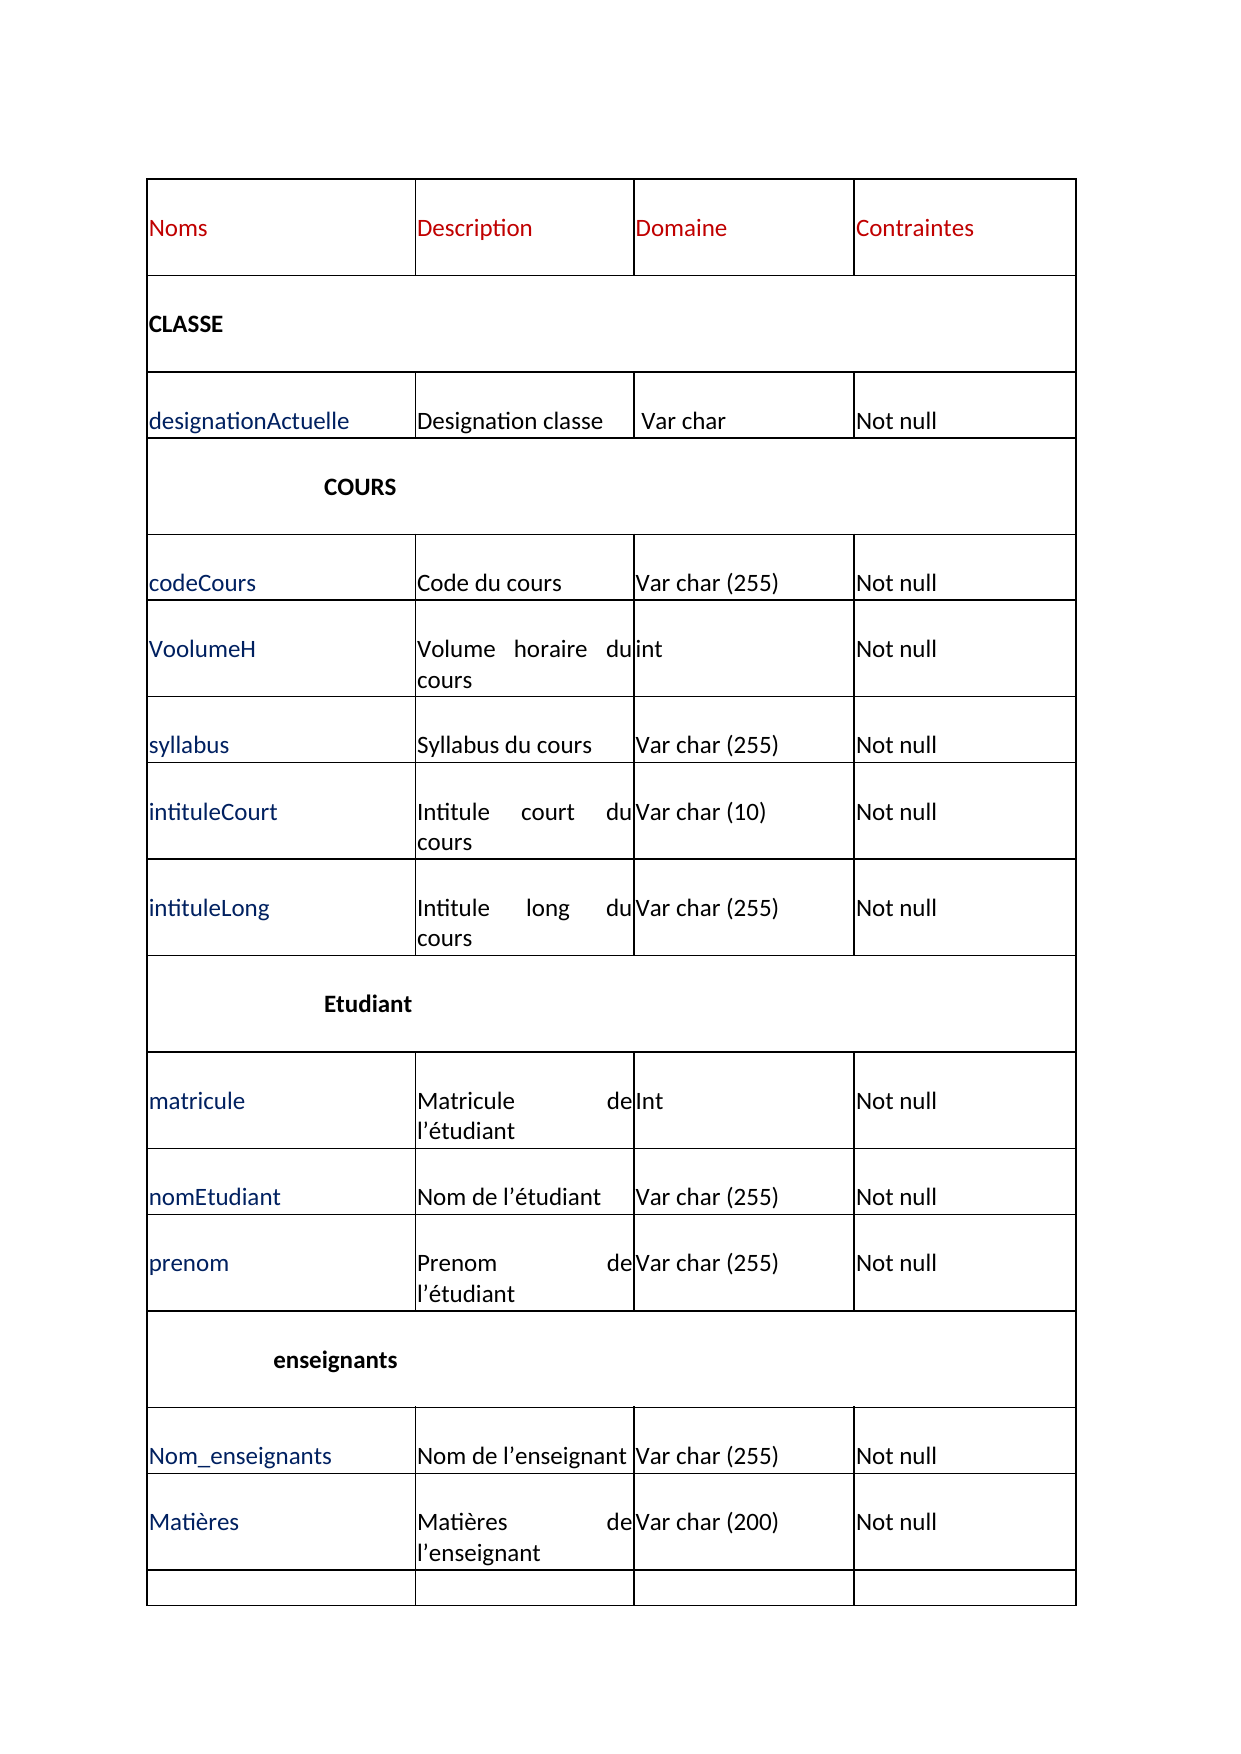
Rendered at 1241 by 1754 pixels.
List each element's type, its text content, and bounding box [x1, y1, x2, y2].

table_cell CLASSE [148, 276, 1075, 371]
table_cell Not null [855, 373, 1075, 437]
table_cell Not null [855, 1149, 1075, 1213]
table_header Noms [148, 180, 415, 274]
table_header Contraintes [855, 180, 1075, 274]
table_cell prenom [148, 1215, 415, 1310]
table_cell [855, 1571, 1075, 1604]
table_cell matricule [148, 1053, 415, 1148]
table_cell Intitule long du cours [416, 860, 633, 955]
table_cell Var char (255) [635, 1149, 853, 1213]
table_cell Not null [855, 1474, 1075, 1569]
table_cell intituleLong [148, 860, 415, 955]
table_header Domaine [635, 180, 853, 274]
table_cell Prenom de l’étudiant [416, 1215, 633, 1310]
table_cell VoolumeH [148, 601, 415, 696]
table_cell Not null [855, 697, 1075, 762]
table_cell Not null [855, 1215, 1075, 1310]
table_cell Not null [855, 1408, 1075, 1472]
table_cell [416, 1571, 633, 1604]
table_cell Etudiant [148, 956, 1075, 1051]
table_cell syllabus [148, 697, 415, 762]
table_cell Syllabus du cours [416, 697, 633, 762]
table_cell enseignants [148, 1312, 1075, 1406]
table_cell Not null [855, 601, 1075, 696]
table_cell intituleCourt [148, 763, 415, 858]
table_cell Var char (255) [635, 860, 853, 955]
table_cell Code du cours [416, 535, 633, 599]
table_cell COURS [148, 439, 1075, 533]
table_cell Not null [855, 763, 1075, 858]
table_cell Not null [855, 860, 1075, 955]
table_cell Var char (255) [635, 1408, 853, 1472]
table_cell Var char (255) [635, 535, 853, 599]
table_cell codeCours [148, 535, 415, 599]
table_cell Var char (255) [635, 1215, 853, 1310]
table_cell Var char [635, 373, 853, 437]
table_cell Matricule de l’étudiant [416, 1053, 633, 1148]
table_header Description [416, 180, 633, 274]
table_cell Matières de l’enseignant [416, 1474, 633, 1569]
table_cell Int [635, 1053, 853, 1148]
table_cell Matières [148, 1474, 415, 1569]
table_cell int [635, 601, 853, 696]
table_cell Not null [855, 535, 1075, 599]
table_cell Nom de l’enseignant [416, 1408, 633, 1472]
table_cell Var char (255) [635, 697, 853, 762]
table_cell nomEtudiant [148, 1149, 415, 1213]
table_cell [148, 1571, 415, 1604]
table_cell Var char (200) [635, 1474, 853, 1569]
table_cell Nom_enseignants [148, 1408, 415, 1472]
table_cell designationActuelle [148, 373, 415, 437]
table_cell Not null [855, 1053, 1075, 1148]
table_cell Volume horaire du cours [416, 601, 633, 696]
table_cell Intitule court du cours [416, 763, 633, 858]
table_cell Nom de l’étudiant [416, 1149, 633, 1213]
table_cell Designation classe [416, 373, 633, 437]
table_cell [635, 1571, 853, 1604]
table_cell Var char (10) [635, 763, 853, 858]
